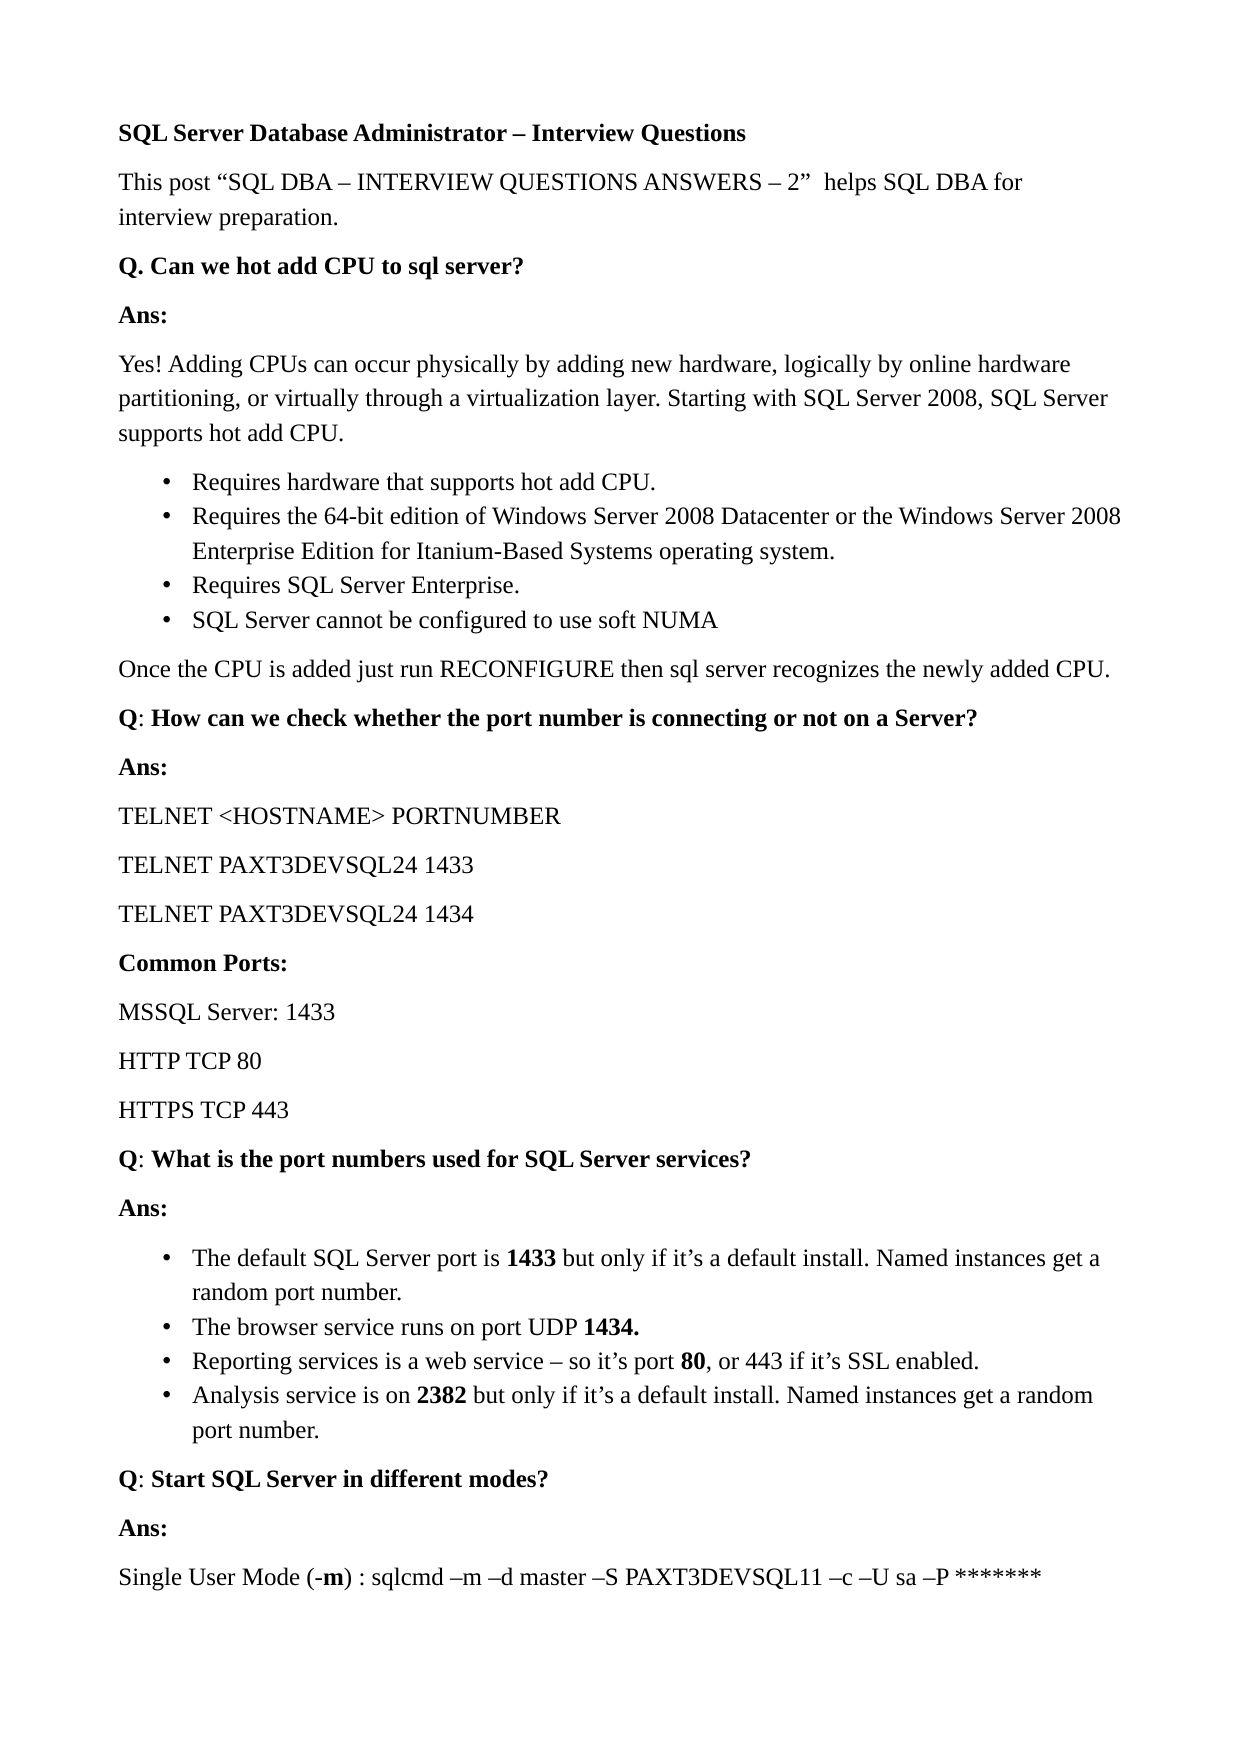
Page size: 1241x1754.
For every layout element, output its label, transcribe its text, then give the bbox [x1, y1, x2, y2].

text Yes! Adding CPUs can occur physically by adding new hardware, logically by online hardware partitioning, or virtually through a virtualization layer. Starting with SQL Server 2008, SQL Server supports hot add CPU. [118, 349, 1122, 447]
text Ans: [118, 752, 1122, 781]
list Reporting services is a web service – so it’s port 80, or 443 if it’s SSL enabled. [162, 1346, 1122, 1375]
text Ans: [118, 1513, 1122, 1542]
text Q: How can we check whether the port number is connecting or not on a Server? [118, 703, 1122, 732]
text TELNET <HOSTNAME> PORTNUMBER [118, 801, 1122, 830]
text Ans: [118, 300, 1122, 328]
text This post “SQL DBA – INTERVIEW QUESTIONS ANSWERS – 2” helps SQL DBA for interview preparation. [118, 167, 1122, 230]
text SQL Server Database Administrator – Interview Questions [118, 118, 1122, 147]
text TELNET PAXT3DEVSQL24 1434 [118, 899, 1122, 928]
text Q. Can we hot add CPU to sql server? [118, 251, 1122, 279]
list Analysis service is on 2382 but only if it’s a default install. Named instances get a random port number. [162, 1381, 1122, 1444]
text Q: What is the port numbers used for SQL Server services? [118, 1144, 1122, 1173]
list The browser service runs on port UDP 1434. [162, 1312, 1122, 1340]
list Requires the 64-bit edition of Windows Server 2008 Datacenter or the Windows Server 2008 Enterprise Edition for Itanium-Based Systems operating system. [162, 501, 1122, 564]
text MSSQL Server: 1433 [118, 997, 1122, 1026]
text HTTP TCP 80 [118, 1046, 1122, 1075]
text Once the CPU is added just run RECONFIGURE then sql server recognizes the newly added CPU. [118, 654, 1122, 683]
list Requires SQL Server Enterprise. [162, 570, 1122, 599]
text HTTPS TCP 443 [118, 1095, 1122, 1124]
text Ans: [118, 1193, 1122, 1222]
text Common Ports: [118, 948, 1122, 977]
list Requires hardware that supports hot add CPU. [162, 467, 1122, 496]
text TELNET PAXT3DEVSQL24 1433 [118, 850, 1122, 879]
list SQL Server cannot be configured to use soft NUMA [162, 605, 1122, 633]
text Q: Start SQL Server in different modes? [118, 1464, 1122, 1493]
text Single User Mode (-m) : sqlcmd –m –d master –S PAXT3DEVSQL11 –c –U sa –P ******* [118, 1562, 1122, 1591]
list The default SQL Server port is 1433 but only if it’s a default install. Named instances get a random port number. [162, 1243, 1122, 1306]
